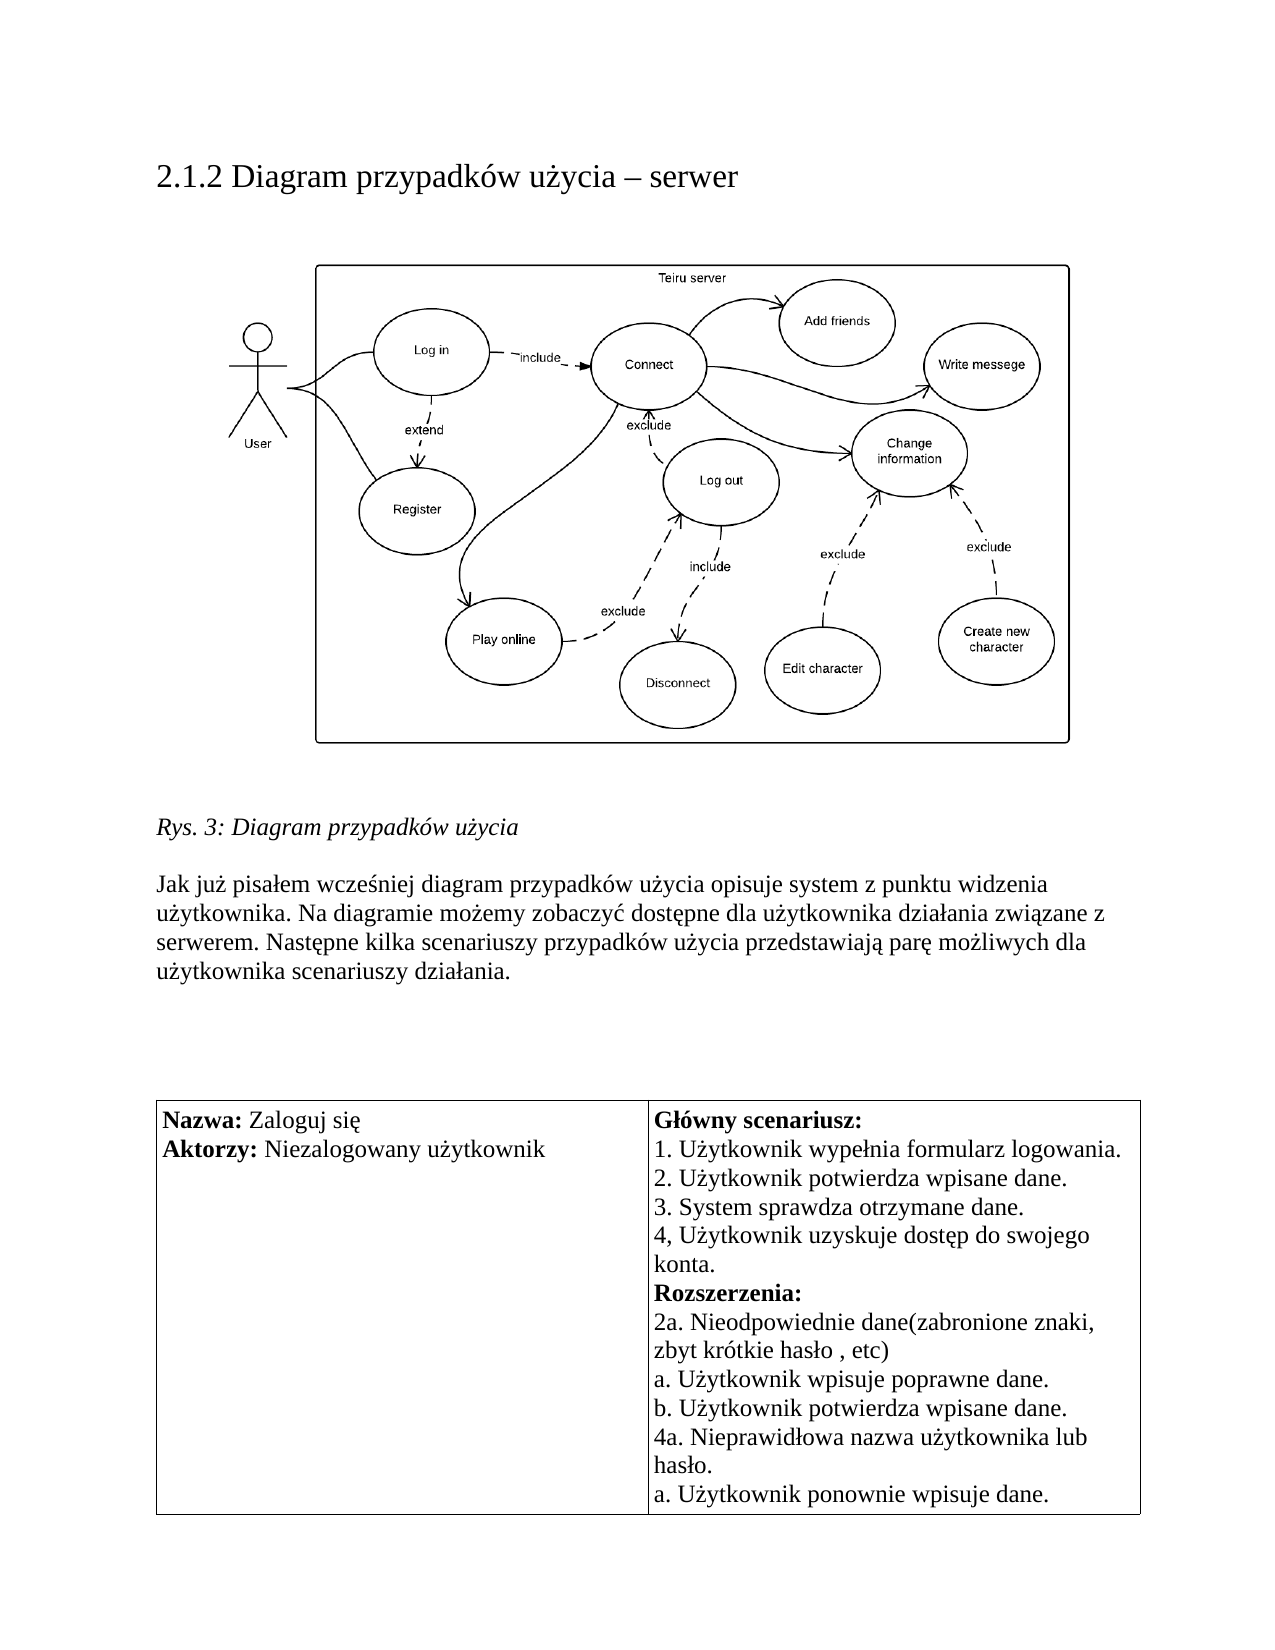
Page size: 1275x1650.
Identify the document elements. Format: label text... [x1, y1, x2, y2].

text Rys. 3: Diagram przypadków użycia [156, 812, 1140, 841]
picture [156, 207, 1140, 812]
table_header Nazwa: Zaloguj się Aktorzy: Niezalogowany użytkownik [157, 1101, 648, 1513]
text 2.1.2 Diagram przypadków użycia – serwer [156, 156, 1140, 195]
table_header Główny scenariusz: 1. Użytkownik wypełnia formularz logowania. 2. Użytkownik potwierdza wpisane dane. 3. System sprawdza otrzymane dane. 4, Użytkownik uzyskuje dostęp do swojego konta. Rozszerzenia: 2a. Nieodpowiednie dane(zabronione znaki, zbyt krótkie hasło , etc) a. Użytkownik wpisuje poprawne dane. b. Użytkownik potwierdza wpisane dane. 4a. Nieprawidłowa nazwa użytkownika lub hasło. a. Użytkownik ponownie wpisuje dane. [649, 1101, 1140, 1513]
text Jak już pisałem wcześniej diagram przypadków użycia opisuje system z punktu widzenia użytkownika. Na diagramie możemy zobaczyć dostępne dla użytkownika działania związane z serwerem. Następne kilka scenariuszy przypadków użycia przedstawiają parę możliwych dla użytkownika scenariuszy działania. [156, 869, 1140, 984]
